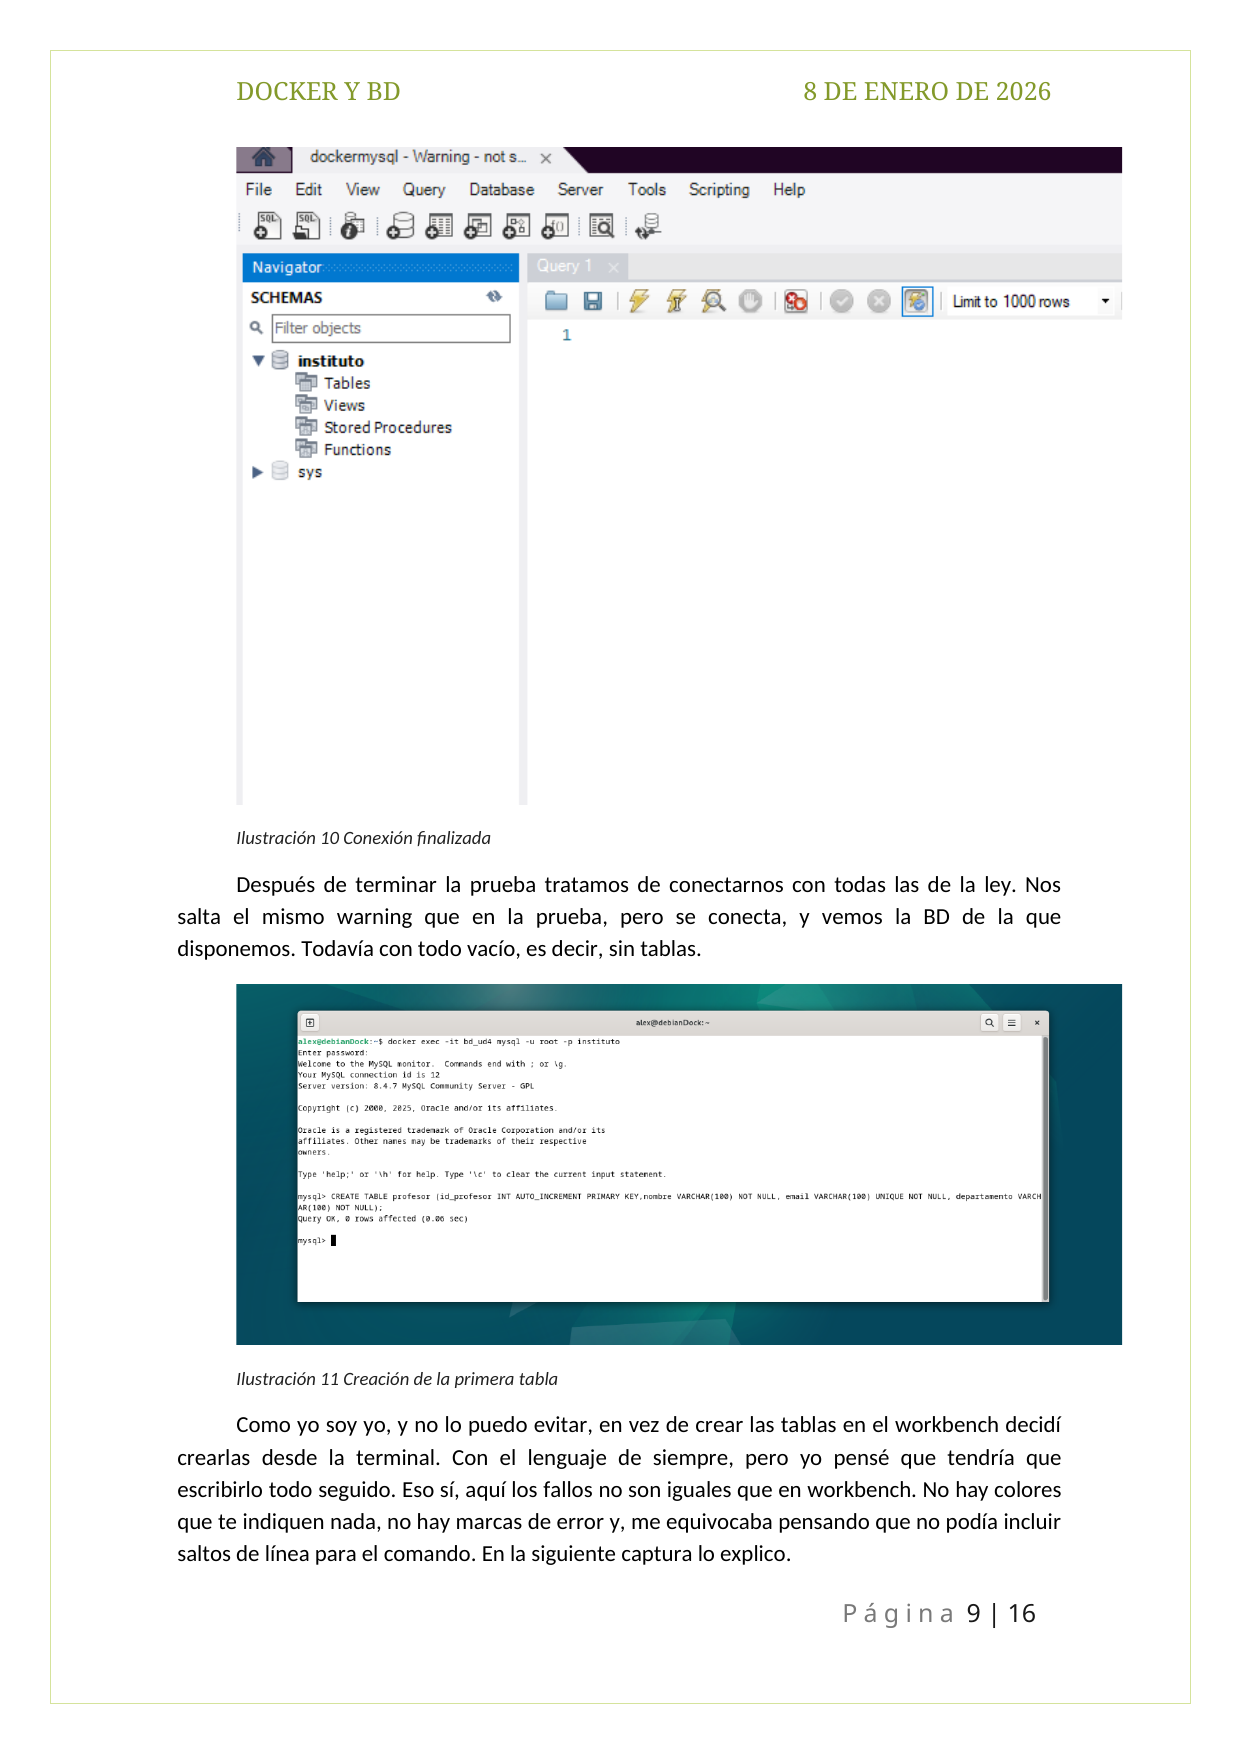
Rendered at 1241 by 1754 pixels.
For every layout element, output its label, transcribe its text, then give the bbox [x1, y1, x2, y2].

text Ilustración 11 Creación de la primera tabla [177, 1367, 1063, 1390]
text Después de terminar la prueba tratamos de conectarnos con todas las de la ley. Nos salta el mismo warning que en la prueba, pero se conecta, y vemos la BD de la que disponemos. Todavía con todo vacío, es decir, sin tablas. [177, 870, 1063, 962]
text Como yo soy yo, y no lo puedo evitar, en vez de crear las tablas en el workbench decidí crearlas desde la terminal. Con el lenguaje de siempre, pero yo pensé que tendría que escribirlo todo seguido. Eso sí, aquí los fallos no son iguales que en workbench. No hay colores que te indiquen nada, no hay marcas de error y, me equivocaba pensando que no podía incluir saltos de línea para el comando. En la siguiente captura lo explico. [177, 1411, 1063, 1567]
text Ilustración 10 Conexión finalizada [177, 826, 1063, 849]
